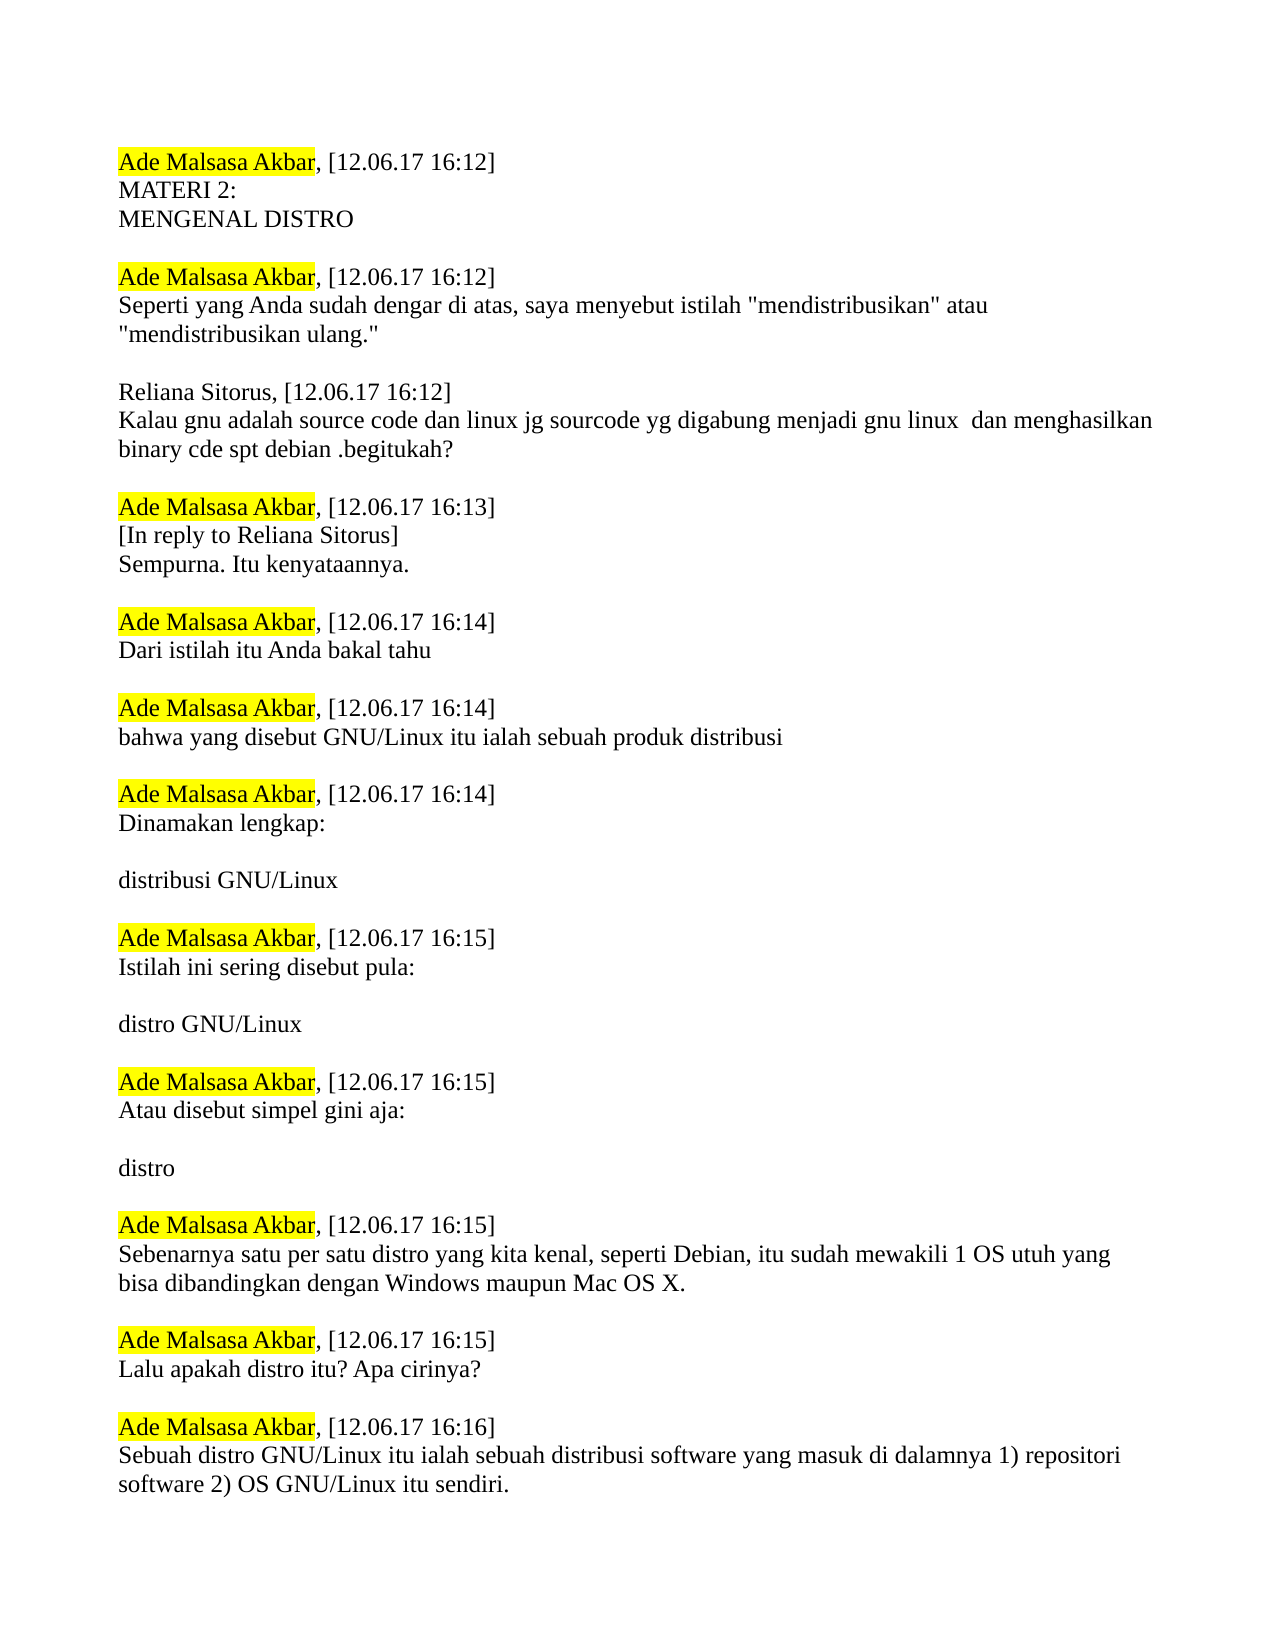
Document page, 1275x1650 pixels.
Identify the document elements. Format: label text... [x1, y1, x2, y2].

text Ade Malsasa Akbar, [12.06.17 16:15] [118, 923, 1157, 952]
text Seperti yang Anda sudah dengar di atas, saya menyebut istilah "mendistribusikan" atau "mendistribusikan ulang." [118, 291, 1157, 348]
text Ade Malsasa Akbar, [12.06.17 16:14] [118, 607, 1157, 636]
text Ade Malsasa Akbar, [12.06.17 16:12] [118, 262, 1157, 291]
text Ade Malsasa Akbar, [12.06.17 16:12] [118, 147, 1157, 176]
text [In reply to Reliana Sitorus] [118, 521, 1157, 549]
text MATERI 2: [118, 176, 1157, 204]
text Kalau gnu adalah source code dan linux jg sourcode yg digabung menjadi gnu linux dan menghasilkan binary cde spt debian .begitukah? [118, 406, 1157, 463]
text distro [118, 1153, 1157, 1182]
text Ade Malsasa Akbar, [12.06.17 16:16] [118, 1412, 1157, 1441]
text Dinamakan lengkap: [118, 808, 1157, 837]
text Ade Malsasa Akbar, [12.06.17 16:15] [118, 1067, 1157, 1096]
text Ade Malsasa Akbar, [12.06.17 16:15] [118, 1211, 1157, 1239]
text Ade Malsasa Akbar, [12.06.17 16:14] [118, 779, 1157, 808]
text Sebenarnya satu per satu distro yang kita kenal, seperti Debian, itu sudah mewakili 1 OS utuh yang bisa dibandingkan dengan Windows maupun Mac OS X. [118, 1239, 1157, 1297]
text Ade Malsasa Akbar, [12.06.17 16:14] [118, 693, 1157, 722]
text bahwa yang disebut GNU/Linux itu ialah sebuah produk distribusi [118, 722, 1157, 751]
text Lalu apakah distro itu? Apa cirinya? [118, 1354, 1157, 1383]
text Istilah ini sering disebut pula: [118, 952, 1157, 981]
text Dari istilah itu Anda bakal tahu [118, 636, 1157, 664]
text Reliana Sitorus, [12.06.17 16:12] [118, 377, 1157, 406]
text distribusi GNU/Linux [118, 866, 1157, 894]
text Sebuah distro GNU/Linux itu ialah sebuah distribusi software yang masuk di dalamnya 1) repositori software 2) OS GNU/Linux itu sendiri. [118, 1441, 1157, 1498]
text Sempurna. Itu kenyataannya. [118, 549, 1157, 578]
text MENGENAL DISTRO [118, 204, 1157, 233]
text distro GNU/Linux [118, 1009, 1157, 1038]
text Ade Malsasa Akbar, [12.06.17 16:15] [118, 1326, 1157, 1354]
text Ade Malsasa Akbar, [12.06.17 16:13] [118, 492, 1157, 521]
text Atau disebut simpel gini aja: [118, 1096, 1157, 1124]
